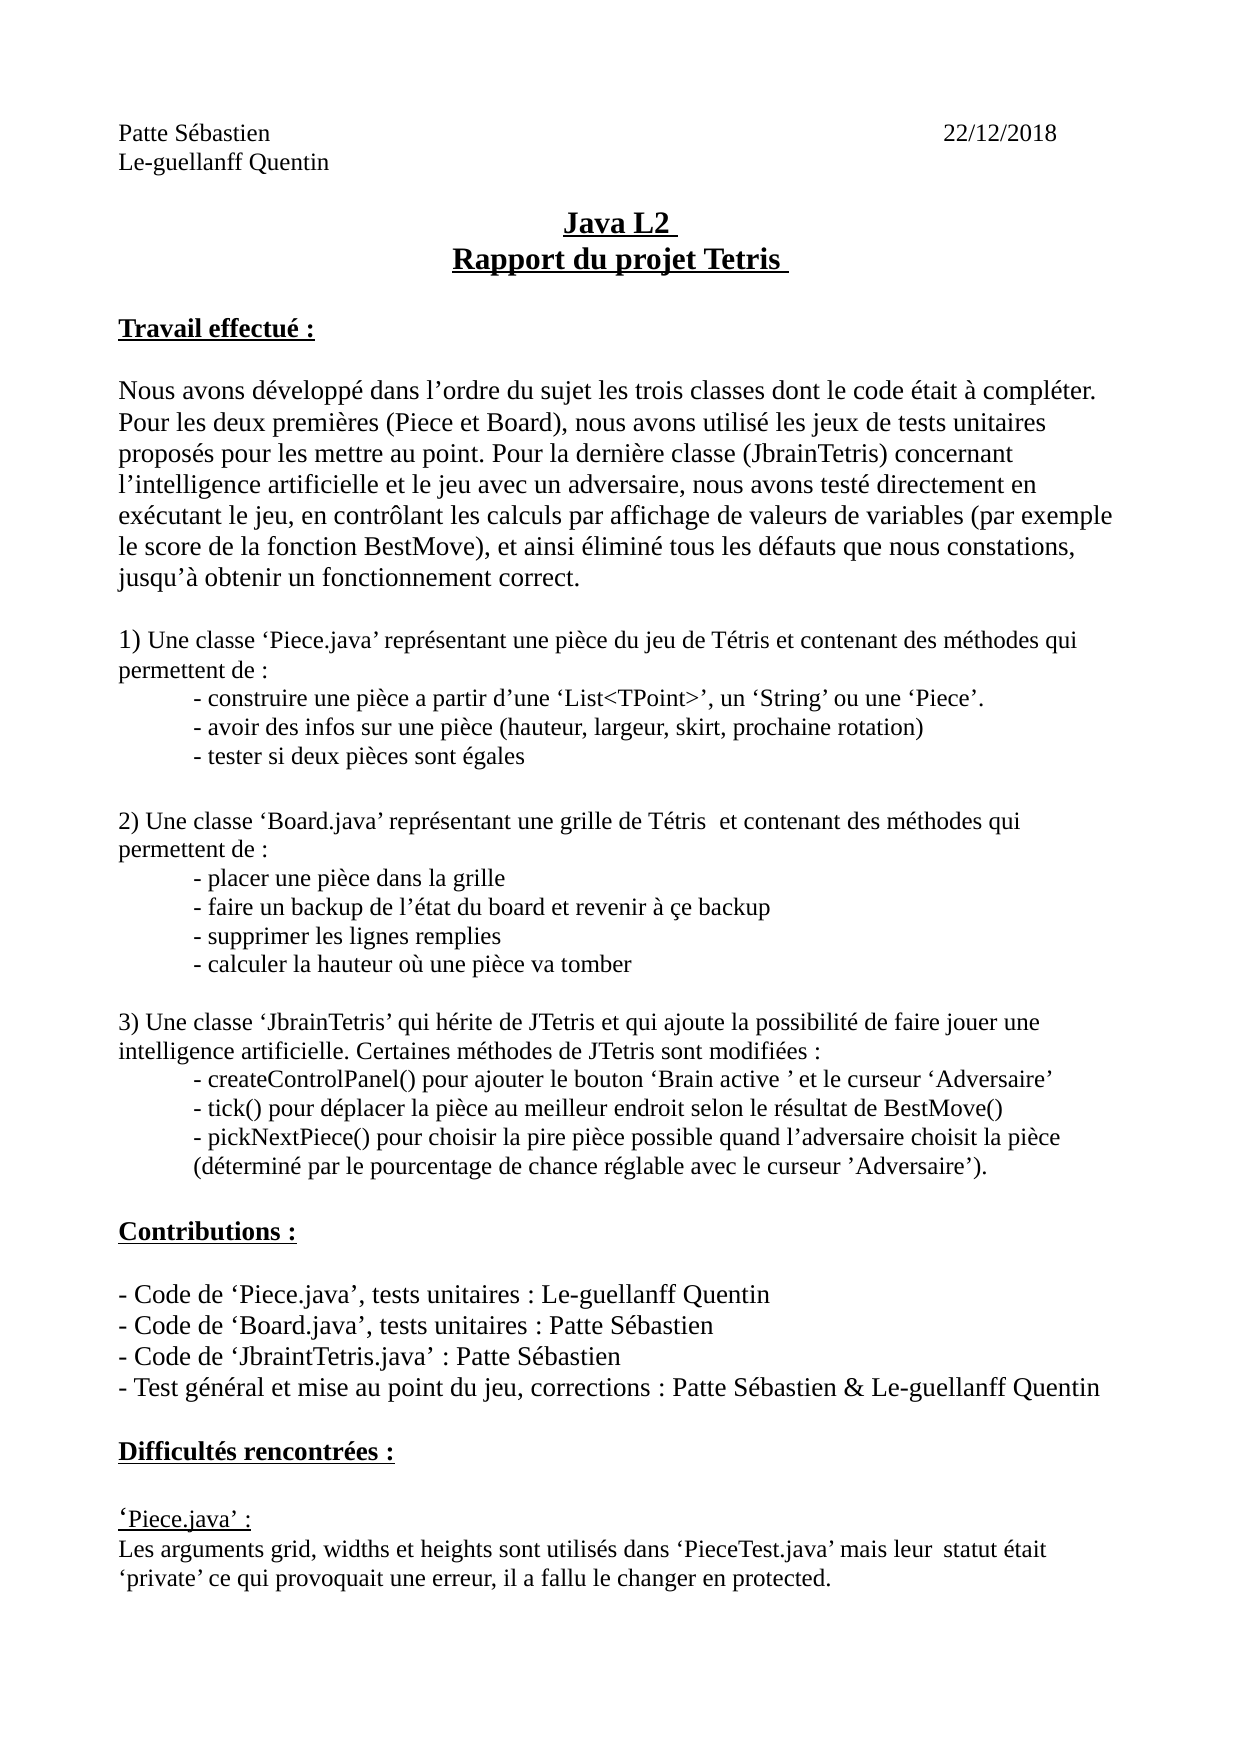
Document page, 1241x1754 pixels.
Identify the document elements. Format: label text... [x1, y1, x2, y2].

text - pickNextPiece() pour choisir la pire pièce possible quand l’adversaire choisit la pièce (déterminé par le pourcentage de chance réglable avec le curseur ’Adversaire’). [193, 1122, 1122, 1179]
text Rapport du projet Tetris [118, 240, 1122, 276]
text - Code de ‘JbraintTetris.java’ : Patte Sébastien [118, 1340, 1122, 1371]
text Pour les deux premières (Piece et Board), nous avons utilisé les jeux de tests unitaires proposés pour les mettre au point. Pour la dernière classe (JbrainTetris) concernant l’intelligence artificielle et le jeu avec un adversaire, nous avons testé directement en exécutant le jeu, en contrôlant les calculs par affichage de valeurs de variables (par exemple le score de la fonction BestMove), et ainsi éliminé tous les défauts que nous constations, jusqu’à obtenir un fonctionnement correct. [118, 406, 1122, 592]
text Java L2 [118, 204, 1122, 240]
text Le-guellanff Quentin [118, 147, 1122, 176]
text - Code de ‘Piece.java’, tests unitaires : Le-guellanff Quentin [118, 1278, 1122, 1309]
text 3) Une classe ‘JbrainTetris’ qui hérite de JTetris et qui ajoute la possibilité de faire jouer une intelligence artificielle. Certaines méthodes de JTetris sont modifiées : [118, 1007, 1122, 1064]
text Nous avons développé dans l’ordre du sujet les trois classes dont le code était à compléter. [118, 374, 1122, 406]
text - calculer la hauteur où une pièce va tomber [118, 949, 1122, 978]
text - placer une pièce dans la grille [118, 863, 1122, 892]
text - avoir des infos sur une pièce (hauteur, largeur, skirt, prochaine rotation) [118, 712, 1122, 741]
text - tester si deux pièces sont égales [118, 741, 1122, 770]
text Les arguments grid, widths et heights sont utilisés dans ‘PieceTest.java’ mais leur statut était ‘private’ ce qui provoquait une erreur, il a fallu le changer en protected. [118, 1534, 1122, 1592]
text ‘Piece.java’ : [118, 1501, 1122, 1534]
text - createControlPanel() pour ajouter le bouton ‘Brain active ’ et le curseur ‘Adversaire’ [118, 1064, 1122, 1093]
text - tick() pour déplacer la pièce au meilleur endroit selon le résultat de BestMove() [118, 1093, 1122, 1122]
text Patte Sébastien 22/12/2018 [118, 118, 1122, 147]
text - supprimer les lignes remplies [118, 921, 1122, 949]
text Contributions : [118, 1215, 1122, 1247]
text - Test général et mise au point du jeu, corrections : Patte Sébastien & Le-guellanff Quentin [118, 1371, 1122, 1402]
text 2) Une classe ‘Board.java’ représentant une grille de Tétris et contenant des méthodes qui permettent de : [118, 806, 1122, 863]
text - faire un backup de l’état du board et revenir à çe backup [118, 892, 1122, 921]
text Difficultés rencontrées : [118, 1433, 1122, 1467]
text 1) Une classe ‘Piece.java’ représentant une pièce du jeu de Tétris et contenant des méthodes qui permettent de : [118, 624, 1122, 683]
text Travail effectué : [118, 312, 1122, 343]
text - Code de ‘Board.java’, tests unitaires : Patte Sébastien [118, 1309, 1122, 1340]
text - construire une pièce a partir d’une ‘List<TPoint>’, un ‘String’ ou une ‘Piece’. [118, 683, 1122, 712]
